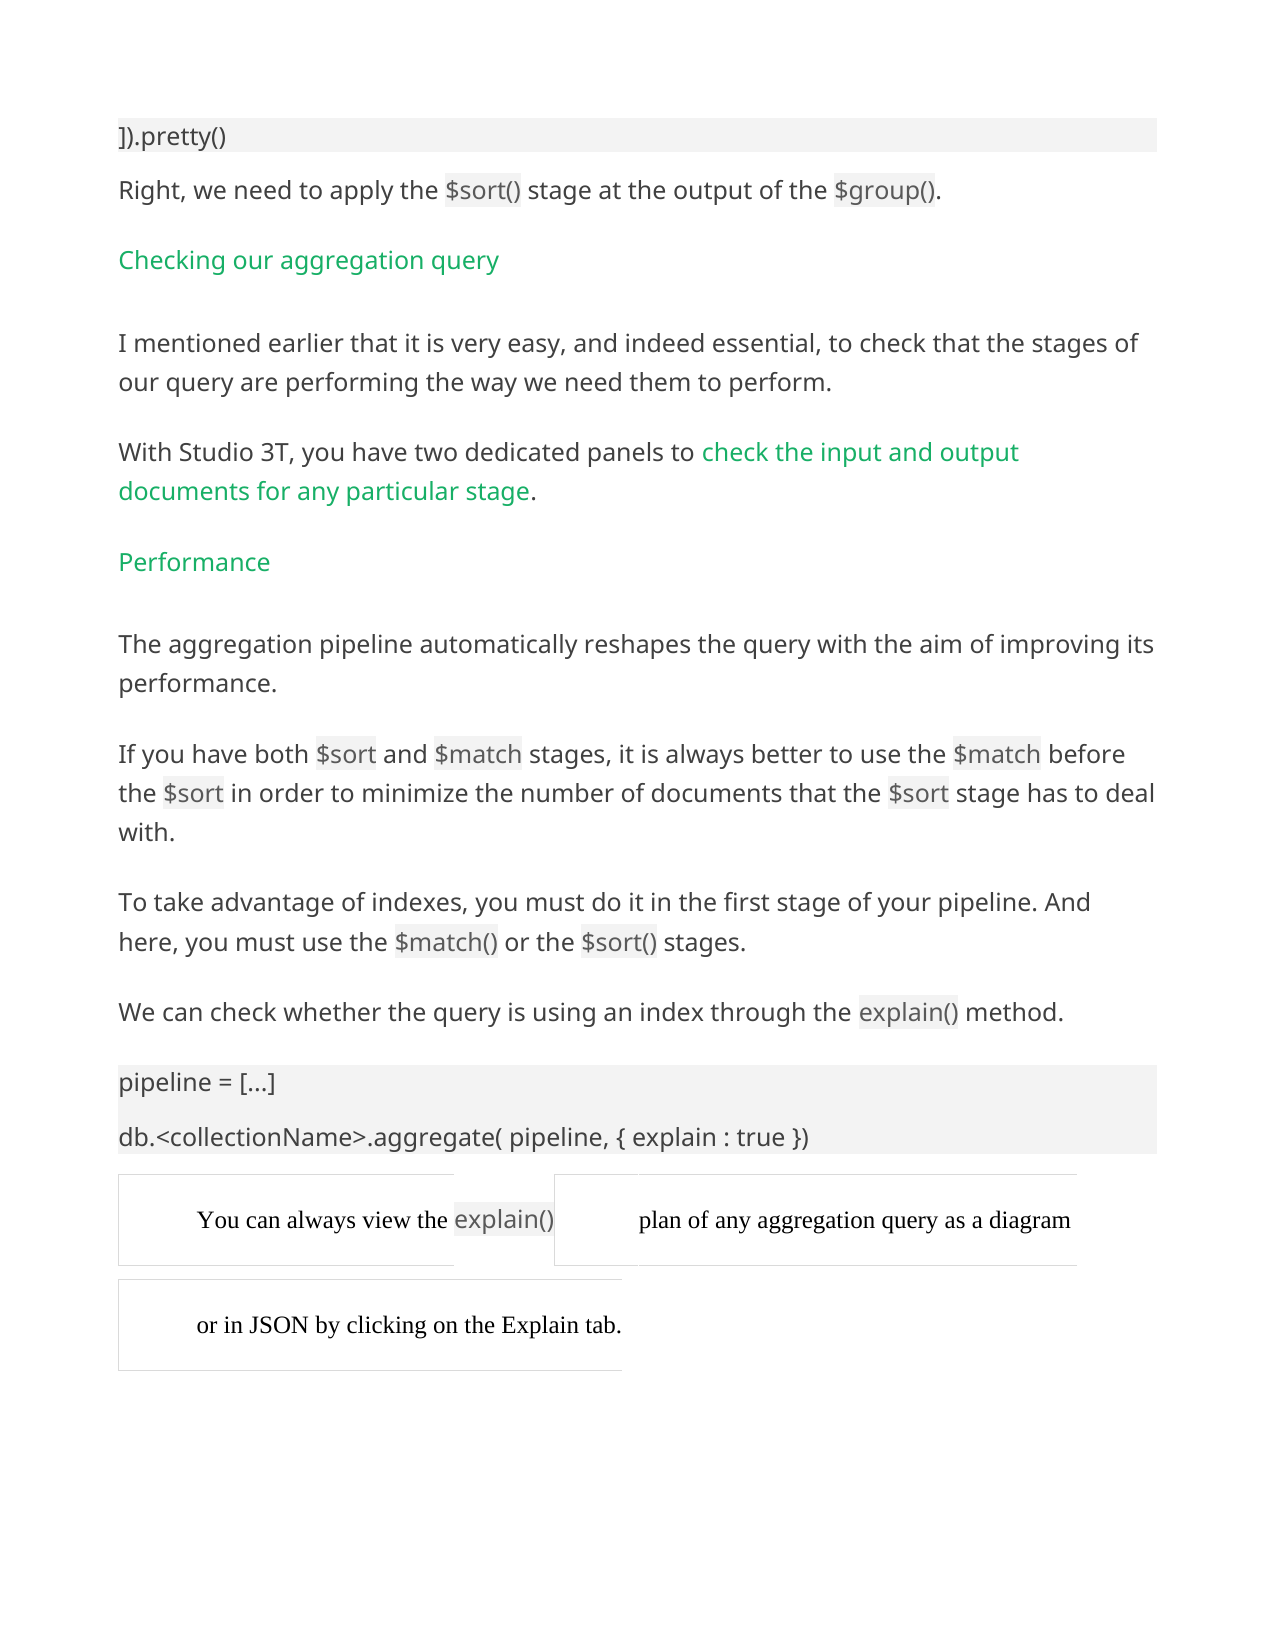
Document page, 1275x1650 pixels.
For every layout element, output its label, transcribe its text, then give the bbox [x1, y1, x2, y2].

text You can always view the explain() plan of any aggregation query as a diagram or in JSON by clicking on the Explain tab. [118, 1174, 1157, 1371]
text We can check whether the query is using an index through the explain() method. [118, 995, 1157, 1029]
text ]).pretty() [118, 118, 1157, 152]
text pipeline = [...] [118, 1065, 1157, 1099]
text The aggregation pipeline automatically reshapes the query with the aim of improving its performance. [118, 627, 1157, 700]
text If you have both $sort and $match stages, it is always better to use the $match before the $sort in order to minimize the number of documents that the $sort stage has to deal with. [118, 736, 1157, 849]
subtitle Performance [118, 544, 1157, 578]
text To take advantage of indexes, you must do it in the first stage of your pipeline. And here, you must use the $match() or the $sort() stages. [118, 885, 1157, 958]
text I mentioned earlier that it is very easy, and indeed essential, to check that the stages of our query are performing the way we need them to perform. [118, 325, 1157, 398]
text db.<collectionName>.aggregate( pipeline, { explain : true }) [118, 1119, 1157, 1154]
text With Studio 3T, you have two dedicated panels to check the input and output documents for any particular stage. [118, 435, 1157, 508]
subtitle Checking our aggregation query [118, 243, 1157, 277]
text Right, we need to apply the $sort() stage at the output of the $group(). [118, 173, 1157, 207]
